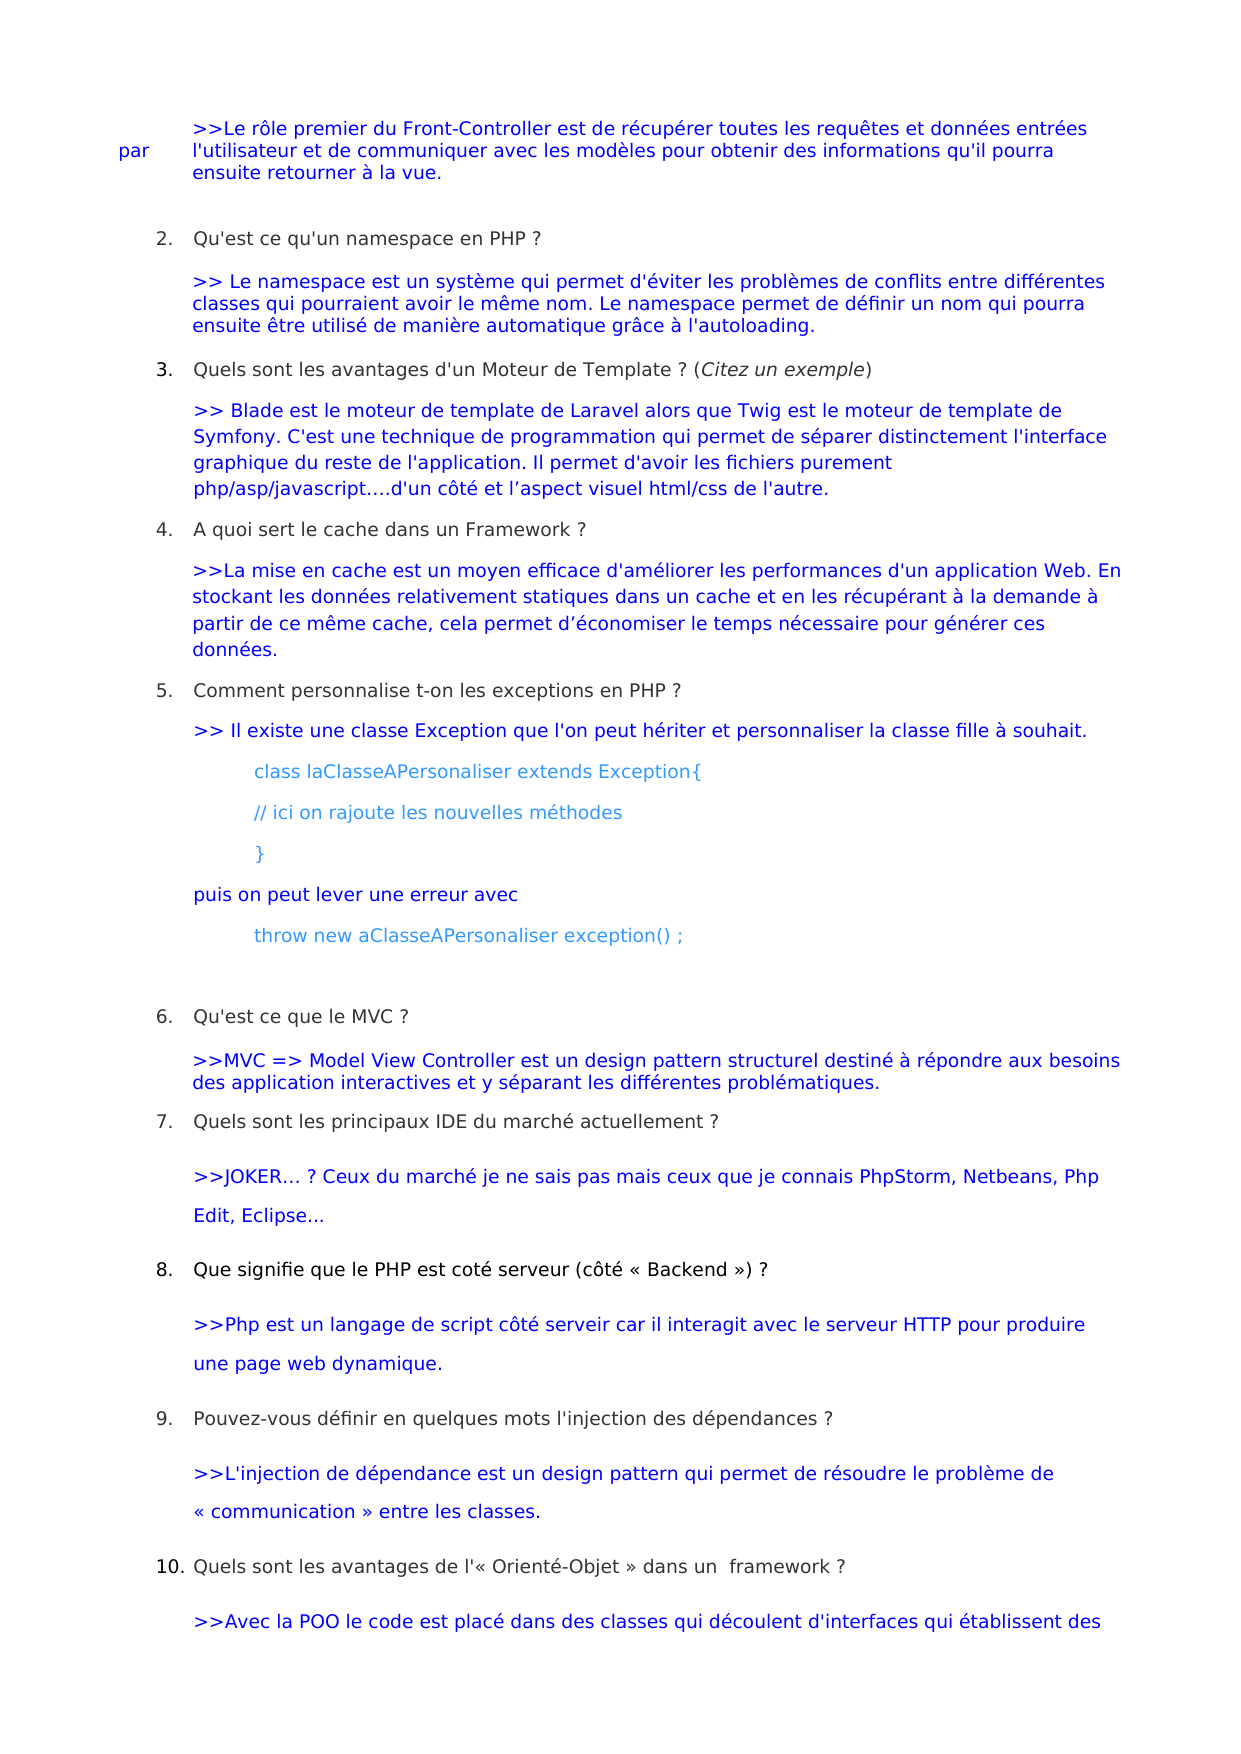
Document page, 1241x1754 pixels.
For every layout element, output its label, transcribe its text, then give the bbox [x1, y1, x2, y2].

list puis on peut lever une erreur avec [156, 884, 1123, 906]
list Comment personnalise t-on les exceptions en PHP ? [156, 679, 1123, 701]
list Qu'est ce qu'un namespace en PHP ? [156, 227, 1123, 249]
list throw new aClasseAPersonaliser exception() ; [218, 924, 1123, 946]
list >> Blade est le moteur de template de Laravel alors que Twig est le moteur de template de Symfony. C'est une technique de programmation qui permet de séparer distinctement l'interface graphique du reste de l'application. Il permet d'avoir les fichiers purement php/asp/javascript….d'un côté et l’aspect visuel html/css de l'autre. [156, 399, 1123, 500]
list Qu'est ce que le MVC ? [156, 1006, 1123, 1028]
list Quels sont les principaux IDE du marché actuellement ? [156, 1094, 1123, 1133]
list A quoi sert le cache dans un Framework ? [156, 519, 1123, 541]
list Quels sont les avantages de l'« Orienté-Objet » dans un framework ? [156, 1539, 1123, 1578]
text >>Le rôle premier du Front-Controller est de récupérer toutes les requêtes et données entrées par l'utilisateur et de communiquer avec les modèles pour obtenir des informations qu'il pourra ensuite retourner à la vue. [118, 118, 1123, 184]
list // ici on rajoute les nouvelles méthodes [218, 802, 1123, 824]
list >>Avec la POO le code est placé dans des classes qui découlent d'interfaces qui établissent des [156, 1594, 1123, 1633]
text >>MVC => Model View Controller est un design pattern structurel destiné à répondre aux besoins des application interactives et y séparant les différentes problématiques. [118, 1050, 1123, 1094]
text >> Le namespace est un système qui permet d'éviter les problèmes de conflits entre différentes classes qui pourraient avoir le même nom. Le namespace permet de définir un nom qui pourra ensuite être utilisé de manière automatique grâce à l'autoloading. [118, 271, 1123, 337]
list >>Php est un langage de script côté serveir car il interagit avec le serveur HTTP pour produire une page web dynamique. [156, 1297, 1123, 1375]
list >>JOKER… ? Ceux du marché je ne sais pas mais ceux que je connais PhpStorm, Netbeans, Php Edit, Eclipse... [156, 1148, 1123, 1227]
list class laClasseAPersonaliser extends Exception{ [218, 761, 1123, 783]
list Que signifie que le PHP est coté serveur (côté « Backend ») ? [156, 1242, 1123, 1281]
list >>L'injection de dépendance est un design pattern qui permet de résoudre le problème de « communication » entre les classes. [156, 1445, 1123, 1523]
list Quels sont les avantages d'un Moteur de Template ? (Citez un exemple) [156, 359, 1123, 381]
text >>La mise en cache est un moyen efficace d'améliorer les performances d'un application Web. En stockant les données relativement statiques dans un cache et en les récupérant à la demande à partir de ce même cache, cela permet d’économiser le temps nécessaire pour générer ces données. [118, 560, 1123, 661]
list } [218, 843, 1123, 865]
list >> Il existe une classe Exception que l'on peut hériter et personnaliser la classe fille à souhait. [156, 720, 1123, 742]
list Pouvez-vous définir en quelques mots l'injection des dépendances ? [156, 1391, 1123, 1430]
